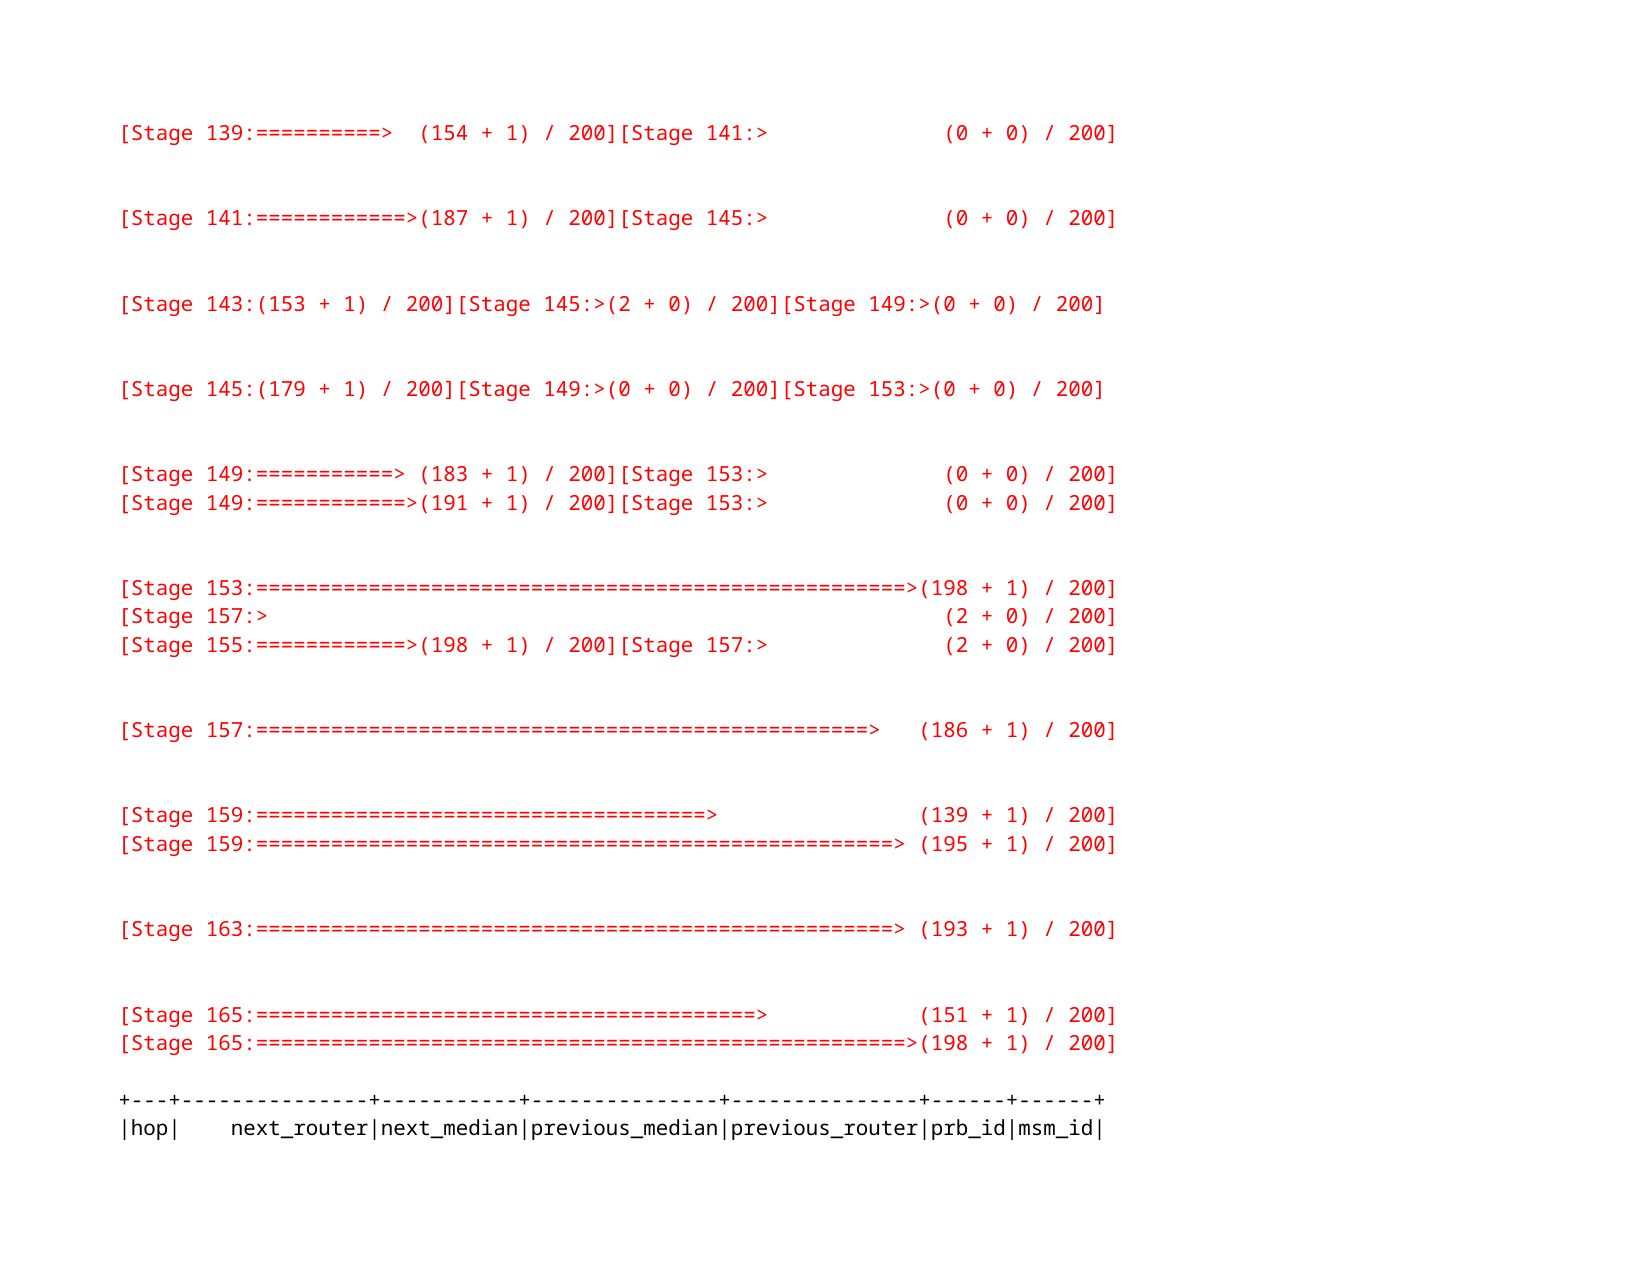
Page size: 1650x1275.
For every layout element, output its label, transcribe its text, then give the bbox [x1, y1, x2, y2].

text +---+---------------+-----------+---------------+---------------+------+------+ [118, 1085, 1532, 1113]
text [Stage 139:==========> (154 + 1) / 200][Stage 141:> (0 + 0) / 200] [118, 118, 1532, 147]
text [Stage 149:============>(191 + 1) / 200][Stage 153:> (0 + 0) / 200] [118, 488, 1532, 516]
text [Stage 153:====================================================>(198 + 1) / 200] [118, 573, 1532, 602]
text [Stage 157:> (2 + 0) / 200] [118, 602, 1532, 630]
text [Stage 165:====================================================>(198 + 1) / 200] [118, 1028, 1532, 1057]
text [Stage 143:(153 + 1) / 200][Stage 145:>(2 + 0) / 200][Stage 149:>(0 + 0) / 200] [118, 289, 1532, 317]
text [Stage 145:(179 + 1) / 200][Stage 149:>(0 + 0) / 200][Stage 153:>(0 + 0) / 200] [118, 374, 1532, 402]
text [Stage 149:===========> (183 + 1) / 200][Stage 153:> (0 + 0) / 200] [118, 459, 1532, 488]
text [Stage 141:============>(187 + 1) / 200][Stage 145:> (0 + 0) / 200] [118, 203, 1532, 232]
text [Stage 159:===================================================> (195 + 1) / 200] [118, 829, 1532, 857]
text [Stage 165:========================================> (151 + 1) / 200] [118, 1000, 1532, 1028]
text [Stage 159:====================================> (139 + 1) / 200] [118, 801, 1532, 829]
text [Stage 155:============>(198 + 1) / 200][Stage 157:> (2 + 0) / 200] [118, 630, 1532, 658]
text [Stage 163:===================================================> (193 + 1) / 200] [118, 914, 1532, 943]
text |hop| next_router|next_median|previous_median|previous_router|prb_id|msm_id| [118, 1113, 1532, 1142]
text [Stage 157:=================================================> (186 + 1) / 200] [118, 715, 1532, 744]
